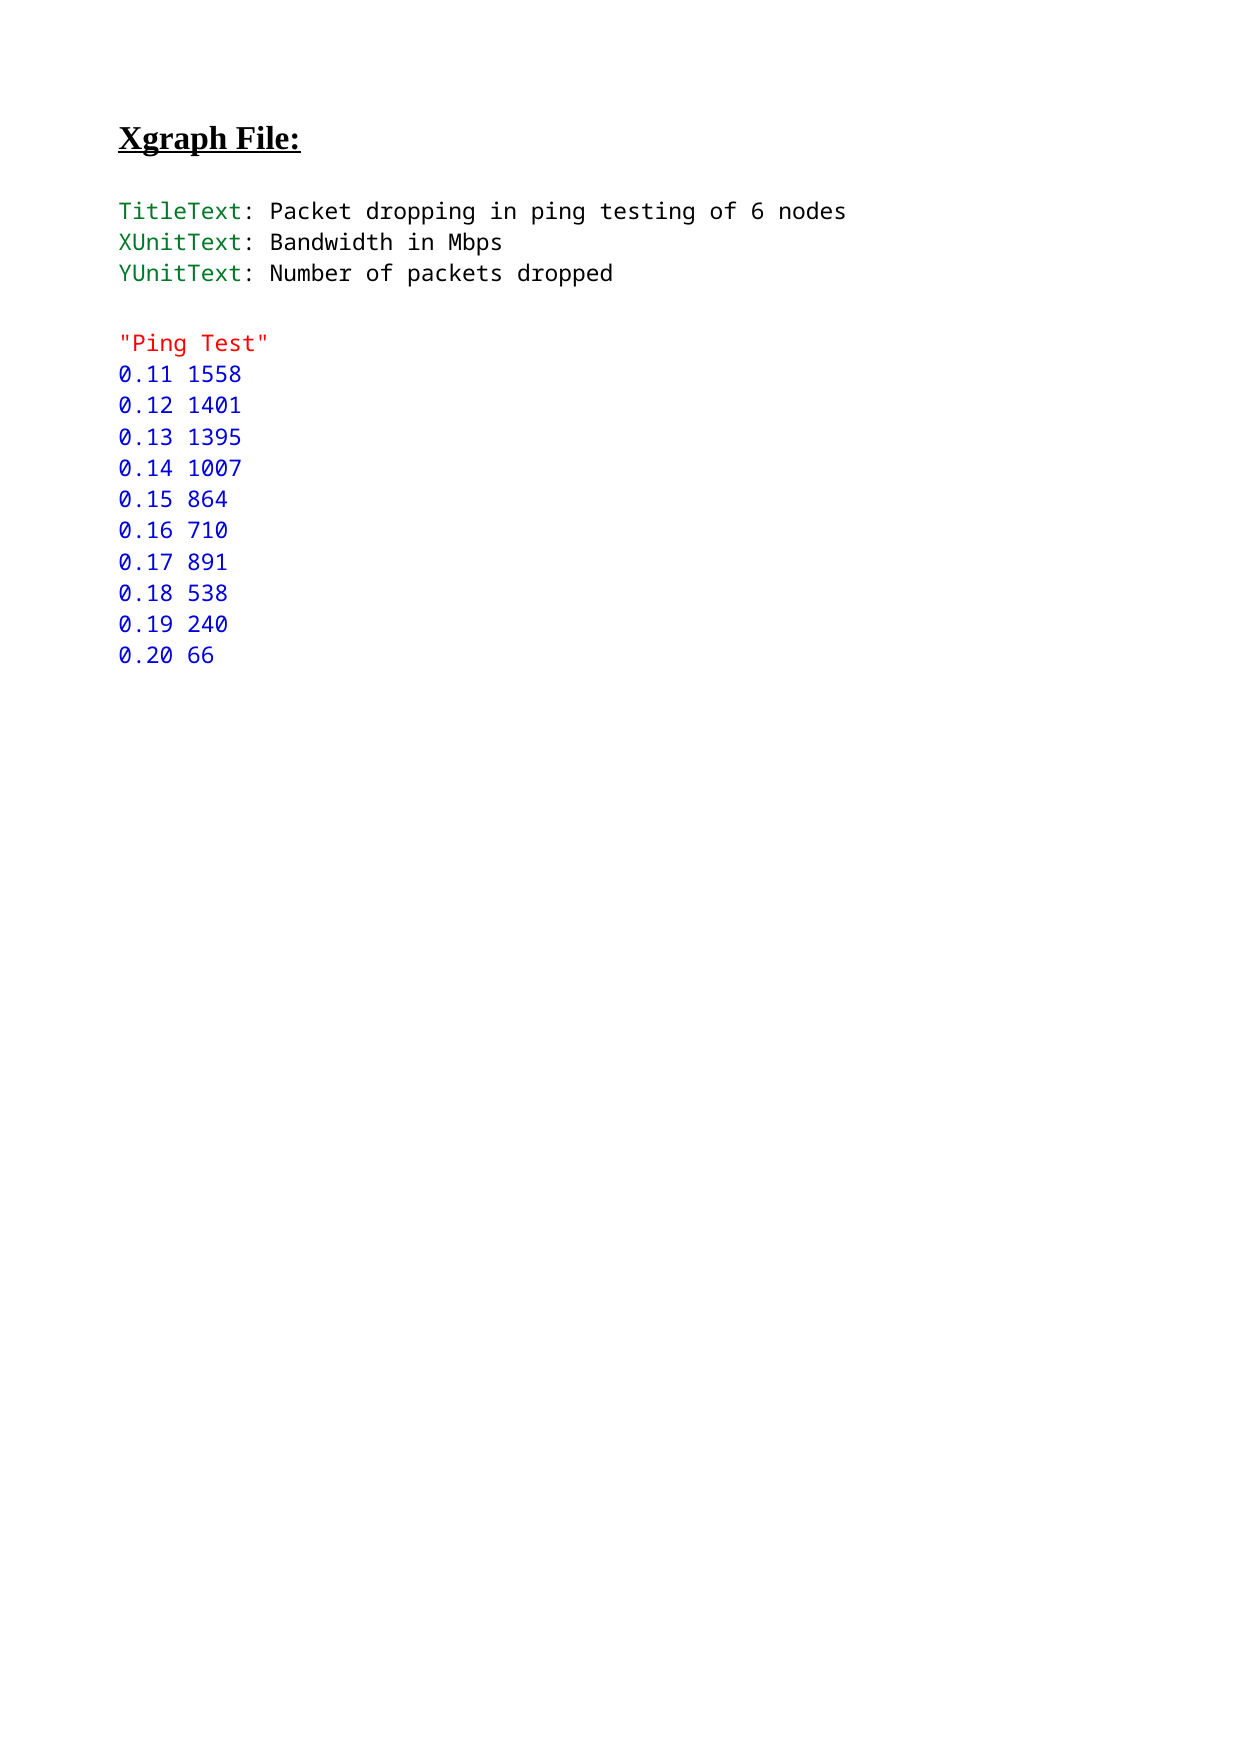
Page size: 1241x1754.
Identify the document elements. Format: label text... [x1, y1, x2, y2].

text 0.16 710 [118, 514, 1122, 546]
text 0.15 864 [118, 483, 1122, 514]
text "Ping Test" [118, 327, 1122, 358]
text XUnitText: Bandwidth in Mbps [118, 226, 1122, 257]
text 0.19 240 [118, 608, 1122, 639]
text Xgraph File: [118, 118, 1122, 156]
text 0.18 538 [118, 577, 1122, 608]
text YUnitText: Number of packets dropped [118, 257, 1122, 288]
text 0.11 1558 [118, 358, 1122, 389]
text 0.13 1395 [118, 421, 1122, 452]
text TitleText: Packet dropping in ping testing of 6 nodes [118, 195, 1122, 226]
text 0.12 1401 [118, 389, 1122, 421]
text 0.17 891 [118, 546, 1122, 577]
text 0.20 66 [118, 639, 1122, 671]
text 0.14 1007 [118, 452, 1122, 483]
